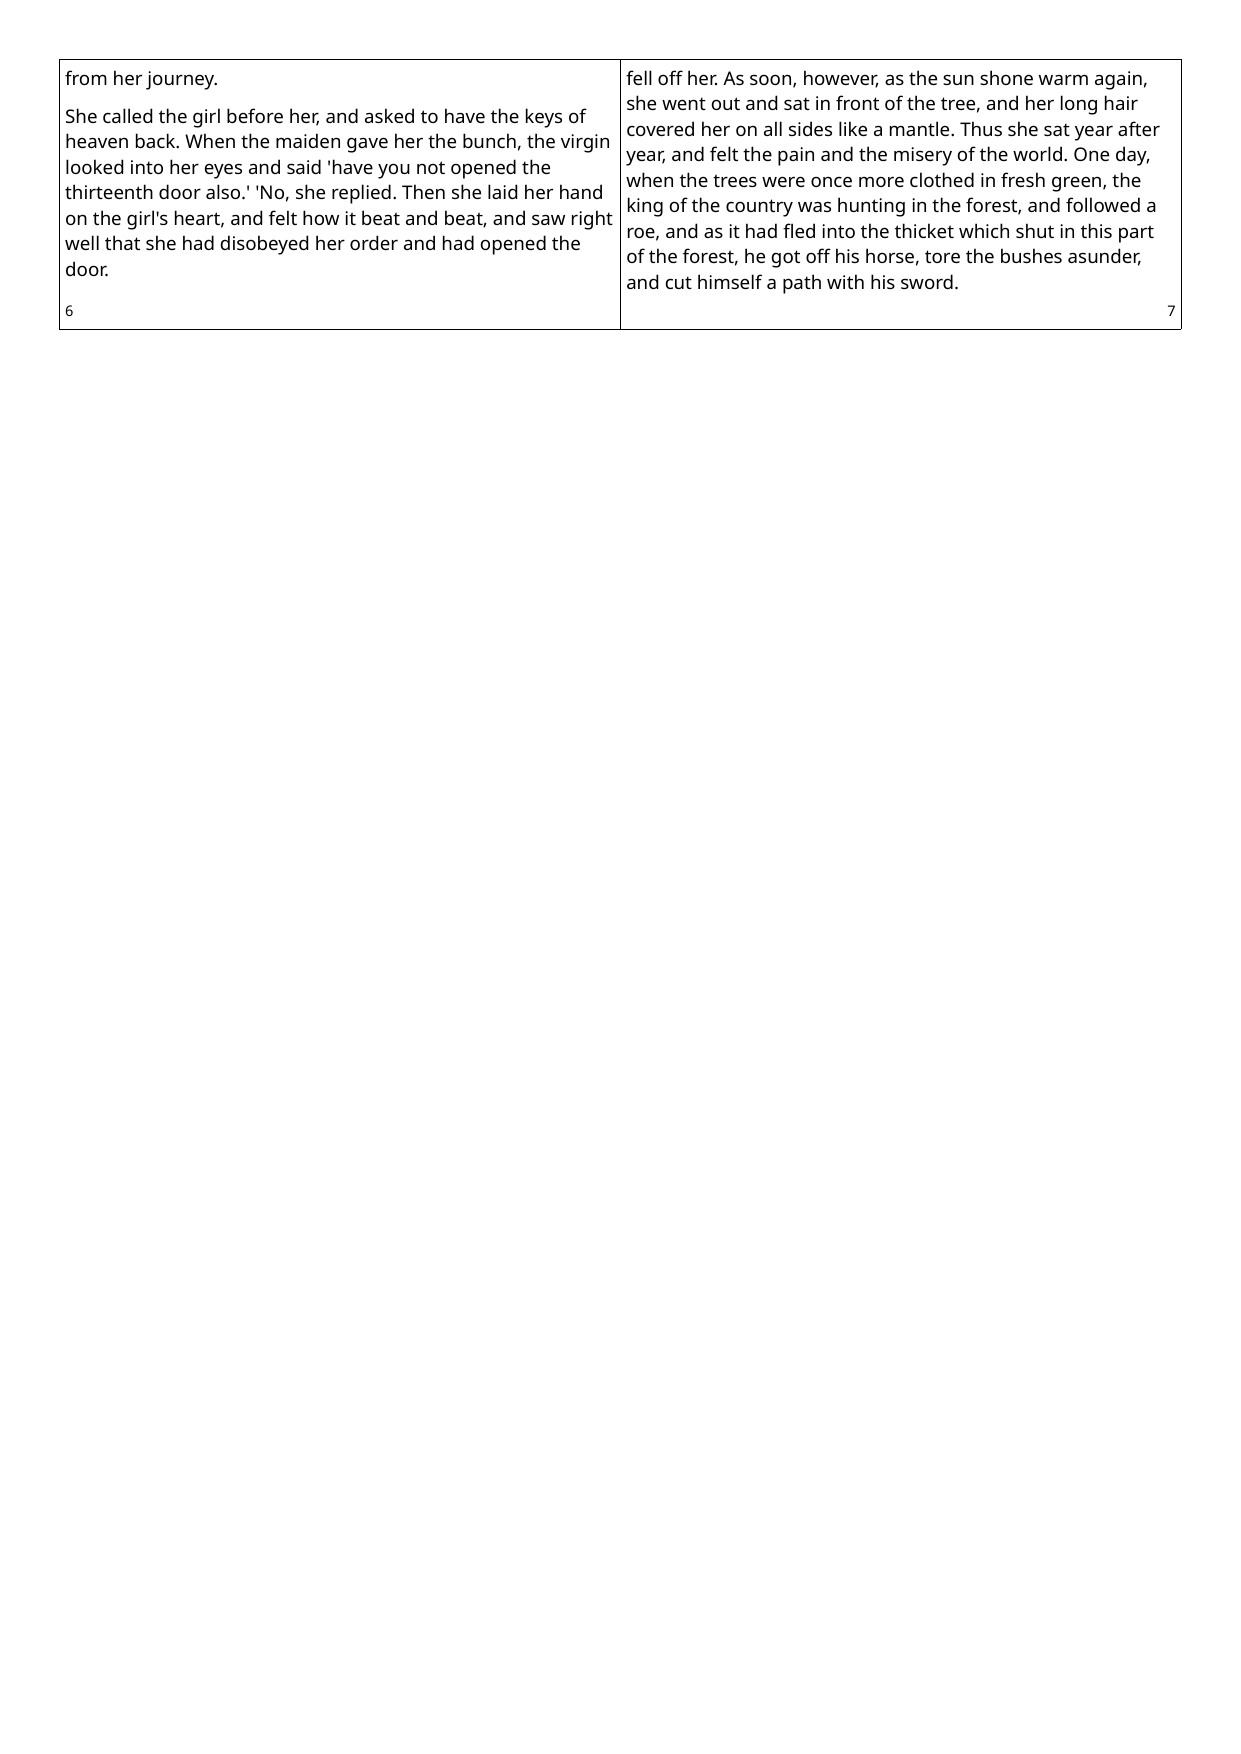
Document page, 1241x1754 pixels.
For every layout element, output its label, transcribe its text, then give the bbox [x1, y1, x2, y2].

table_cell 7 [621, 301, 1181, 329]
table_cell 6 [60, 301, 620, 329]
table_cell from her journey. She called the girl before her, and asked to have the keys of heaven back. When the maiden gave her the bunch, the virgin looked into her eyes and said 'have you not opened the thirteenth door also.' 'No, she replied. Then she laid her hand on the girl's heart, and felt how it beat and beat, and saw right well that she had disobeyed her order and had opened the door. [60, 60, 620, 301]
table_cell fell off her. As soon, however, as the sun shone warm again, she went out and sat in front of the tree, and her long hair covered her on all sides like a mantle. Thus she sat year after year, and felt the pain and the misery of the world. One day, when the trees were once more clothed in fresh green, the king of the country was hunting in the forest, and followed a roe, and as it had fled into the thicket which shut in this part of the forest, he got off his horse, tore the bushes asunder, and cut himself a path with his sword. [621, 60, 1181, 301]
